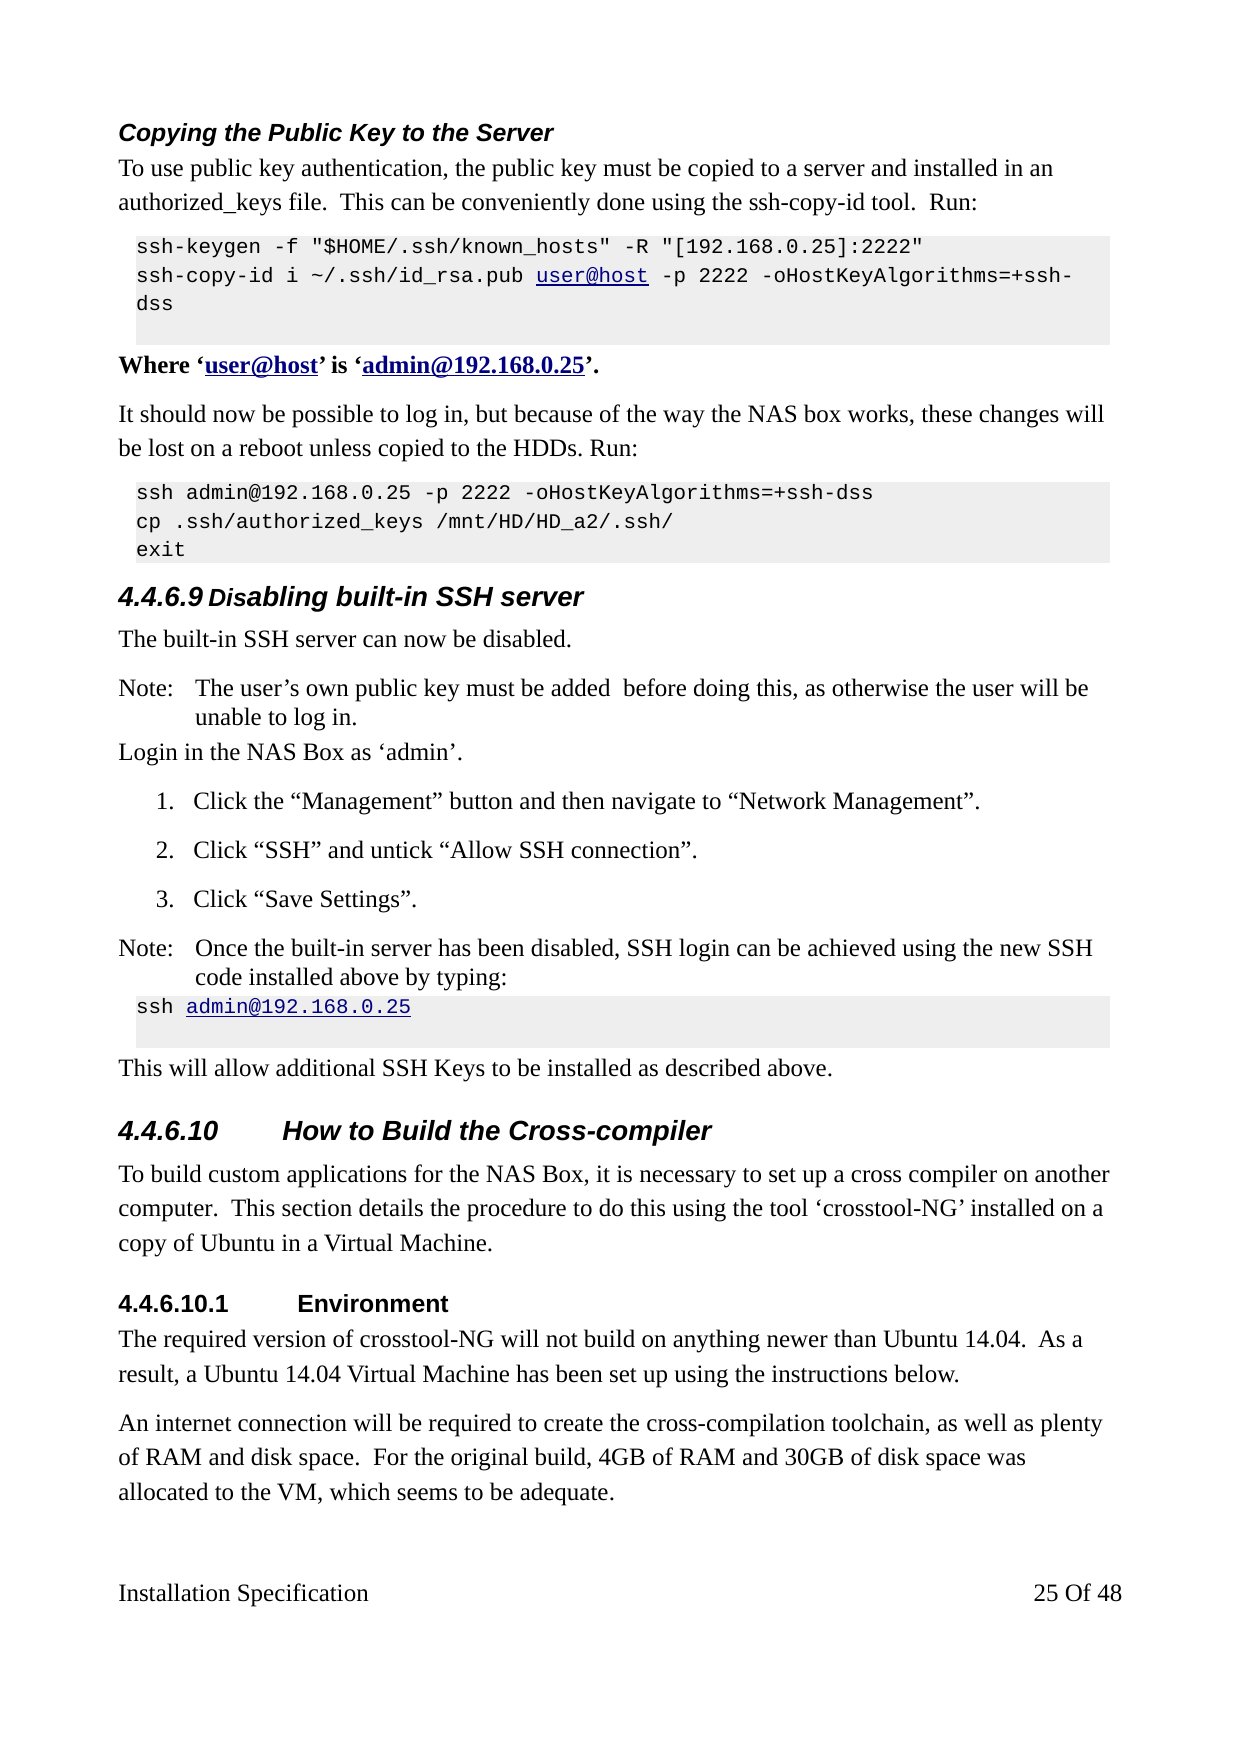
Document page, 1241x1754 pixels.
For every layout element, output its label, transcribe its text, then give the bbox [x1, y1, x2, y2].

text It should now be possible to log in, but because of the way the NAS box works, these changes will be lost on a reboot unless copied to the HDDs. Run: [118, 399, 1122, 462]
text To build custom applications for the NAS Box, it is necessary to set up a cross compiler on another computer. This section details the procedure to do this using the tool ‘crosstool-NG’ installed on a copy of Ubuntu in a Virtual Machine. [118, 1159, 1122, 1257]
text The built-in SSH server can now be disabled. [118, 624, 1122, 653]
list Click “SSH” and untick “Allow SSH connection”. [156, 835, 1122, 864]
text ssh admin@192.168.0.25 [136, 996, 1110, 1020]
subtitle How to Build the Cross-compiler [118, 1115, 1122, 1147]
subtitle Environment [118, 1289, 1122, 1318]
subtitle Copying the Public Key to the Server [118, 118, 1122, 147]
subtitle Disabling built-in SSH server [118, 580, 1122, 612]
text ssh-copy-id i ~/.ssh/id_rsa.pub user@host -p 2222 -oHostKeyAlgorithms=+ssh-dss [136, 265, 1110, 317]
text To use public key authentication, the public key must be copied to a server and installed in an authorized_keys file. This can be conveniently done using the ssh-copy-id tool. Run: [118, 153, 1122, 216]
list Click “Save Settings”. [156, 884, 1122, 913]
text Note: The user’s own public key must be added before doing this, as otherwise the user will be unable to log in. [118, 673, 1122, 731]
text cp .ssh/authorized_keys /mnt/HD/HD_a2/.ssh/ [136, 511, 1110, 534]
text ssh admin@192.168.0.25 -p 2222 -oHostKeyAlgorithms=+ssh-dss [136, 482, 1110, 506]
text Note: Once the built-in server has been disabled, SSH login can be achieved using the new SSH code installed above by typing: [118, 933, 1122, 991]
text This will allow additional SSH Keys to be installed as described above. [118, 1053, 1122, 1082]
text The required version of crosstool-NG will not build on anything newer than Ubuntu 14.04. As a result, a Ubuntu 14.04 Virtual Machine has been set up using the instructions below. [118, 1324, 1122, 1388]
text Where ‘user@host’ is ‘admin@192.168.0.25’. [118, 350, 1122, 378]
text ssh-keygen -f "$HOME/.ssh/known_hosts" -R "[192.168.0.25]:2222" [136, 236, 1110, 260]
text An internet connection will be required to create the cross-compilation toolchain, as well as plenty of RAM and disk space. For the original build, 4GB of RAM and 30GB of disk space was allocated to the VM, which seems to be adequate. [118, 1408, 1122, 1506]
text exit [136, 539, 1110, 563]
text Login in the NAS Box as ‘admin’. [118, 737, 1122, 766]
list Click the “Management” button and then navigate to “Network Management”. [156, 786, 1122, 814]
